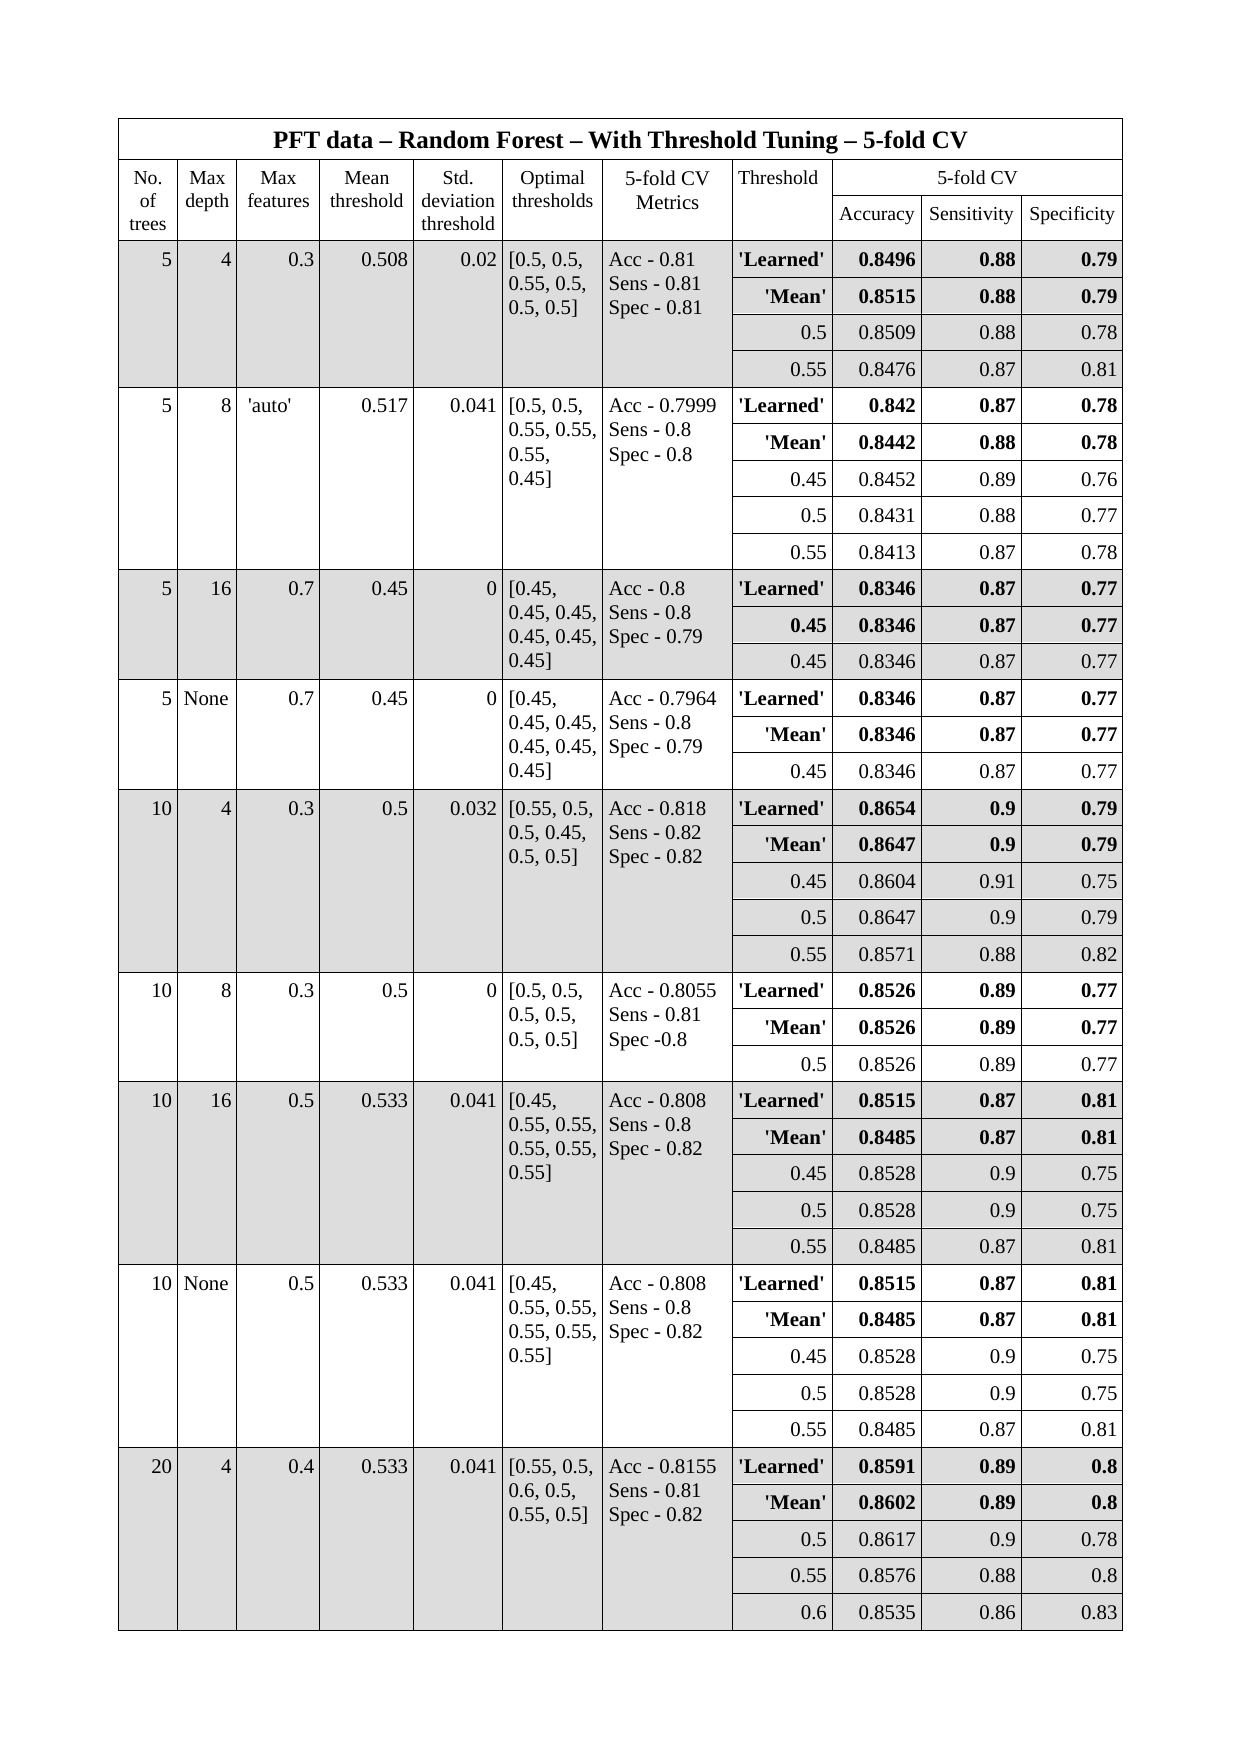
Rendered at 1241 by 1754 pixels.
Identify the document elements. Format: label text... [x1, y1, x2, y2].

table_cell 0.81 [1022, 1229, 1122, 1264]
table_cell 0.88 [922, 936, 1021, 972]
table_cell Accuracy [833, 196, 921, 240]
table_cell 0.8528 [833, 1192, 921, 1227]
table_cell 0.77 [1022, 1046, 1122, 1081]
table_cell 0.032 [414, 790, 502, 972]
table_cell Acc - 0.8055 Sens - 0.81 Spec -0.8 [603, 973, 732, 1081]
table_cell 0.5 [733, 315, 832, 350]
table_cell 0.9 [922, 1338, 1021, 1374]
table_cell 0.8346 [833, 644, 921, 679]
table_cell 0.45 [320, 680, 413, 789]
table_cell 0.8604 [833, 863, 921, 898]
table_cell 0.87 [922, 534, 1021, 569]
table_cell 0 [414, 570, 502, 679]
table_cell [0.5, 0.5, 0.5, 0.5, 0.5, 0.5] [503, 973, 602, 1081]
table_cell 0.87 [922, 1411, 1021, 1447]
table_cell 0.8535 [833, 1594, 921, 1630]
table_cell 'Learned' [733, 1082, 832, 1118]
table_cell 'Learned' [733, 680, 832, 716]
table_cell 0.508 [320, 241, 413, 387]
table_cell 8 [178, 973, 236, 1081]
table_cell 0.55 [733, 1229, 832, 1264]
table_cell 0.8571 [833, 936, 921, 972]
table_cell 'Mean' [733, 1119, 832, 1154]
table_cell [0.45, 0.55, 0.55, 0.55, 0.55, 0.55] [503, 1265, 602, 1447]
table_cell 'Learned' [733, 790, 832, 825]
table_cell 5-fold CV [833, 160, 1122, 195]
table_cell Specificity [1022, 196, 1122, 240]
table_cell 0.76 [1022, 461, 1122, 496]
table_cell 0.9 [922, 1375, 1021, 1410]
table_cell 5 [119, 570, 177, 679]
table_cell 0.77 [1022, 497, 1122, 533]
table_cell 0.87 [922, 1302, 1021, 1337]
table_cell 0.78 [1022, 1521, 1122, 1557]
table_cell 0.45 [733, 1338, 832, 1374]
table_cell [0.45, 0.55, 0.55, 0.55, 0.55, 0.55] [503, 1082, 602, 1264]
table_cell 0.8617 [833, 1521, 921, 1557]
table_cell 0.45 [733, 863, 832, 898]
table_cell 0.45 [733, 461, 832, 496]
table_cell Sensitivity [922, 196, 1021, 240]
table_cell 0.81 [1022, 1411, 1122, 1447]
table_cell [0.5, 0.5, 0.55, 0.5, 0.5, 0.5] [503, 241, 602, 387]
table_cell 0.5 [237, 1265, 319, 1447]
table_cell 0.8452 [833, 461, 921, 496]
table_cell 'Learned' [733, 973, 832, 1008]
table_cell 0.8485 [833, 1119, 921, 1154]
table_cell 5 [119, 241, 177, 387]
table_cell 0.533 [320, 1448, 413, 1630]
table_cell 0.45 [733, 644, 832, 679]
table_cell 0.75 [1022, 1375, 1122, 1410]
table_cell 0.8 [1022, 1448, 1122, 1483]
table_cell 0.5 [733, 1192, 832, 1227]
table_cell 0.8346 [833, 753, 921, 789]
table_cell 0.8515 [833, 1265, 921, 1301]
table_cell 0.8528 [833, 1338, 921, 1374]
table_cell [0.55, 0.5, 0.5, 0.45, 0.5, 0.5] [503, 790, 602, 972]
table_cell 0.79 [1022, 278, 1122, 313]
table_cell 0.55 [733, 936, 832, 972]
table_cell 0.8654 [833, 790, 921, 825]
table_cell 0.88 [922, 424, 1021, 460]
table_cell 0.3 [237, 973, 319, 1081]
table_cell 0.8515 [833, 278, 921, 313]
table_cell 0.7 [237, 680, 319, 789]
table_cell 0.78 [1022, 534, 1122, 569]
table_cell 'Mean' [733, 1485, 832, 1520]
table_cell 0.9 [922, 1521, 1021, 1557]
table_cell 0.8442 [833, 424, 921, 460]
table_cell 0.89 [922, 973, 1021, 1008]
table_cell None [178, 1265, 236, 1447]
table_cell 'Mean' [733, 424, 832, 460]
table_cell Mean threshold [320, 160, 413, 240]
table_cell [0.55, 0.5, 0.6, 0.5, 0.55, 0.5] [503, 1448, 602, 1630]
table_cell 0.8576 [833, 1558, 921, 1593]
table_cell 0.88 [922, 278, 1021, 313]
table_cell 0.9 [922, 1155, 1021, 1191]
table_cell 0.82 [1022, 936, 1122, 972]
table_cell Acc - 0.818 Sens - 0.82 Spec - 0.82 [603, 790, 732, 972]
table_cell 0.8647 [833, 826, 921, 862]
table_cell 'Learned' [733, 1265, 832, 1301]
table_cell 16 [178, 570, 236, 679]
table_cell 0.3 [237, 790, 319, 972]
table_cell 5-fold CV Metrics [603, 160, 732, 240]
table_cell 'Learned' [733, 388, 832, 423]
table_cell 0.8515 [833, 1082, 921, 1118]
table_cell 0.9 [922, 900, 1021, 935]
table_cell Acc - 0.808 Sens - 0.8 Spec - 0.82 [603, 1265, 732, 1447]
table_cell 0.5 [733, 1375, 832, 1410]
table_cell 0.89 [922, 1485, 1021, 1520]
table_cell 0.5 [237, 1082, 319, 1264]
table_cell 0.87 [922, 570, 1021, 606]
table_cell 0.3 [237, 241, 319, 387]
table_cell 0.88 [922, 1558, 1021, 1593]
table_cell 0.77 [1022, 570, 1122, 606]
table_cell 0.8485 [833, 1302, 921, 1337]
table_cell 0.88 [922, 315, 1021, 350]
table_cell 0.8509 [833, 315, 921, 350]
table_cell 0.55 [733, 534, 832, 569]
table_cell 'Learned' [733, 1448, 832, 1483]
table_cell 0.5 [733, 497, 832, 533]
table_cell 'Mean' [733, 1302, 832, 1337]
table_cell 0.8591 [833, 1448, 921, 1483]
table_cell 0.5 [733, 1521, 832, 1557]
table_cell 0.86 [922, 1594, 1021, 1630]
table_cell 0.8526 [833, 973, 921, 1008]
table_cell 0.842 [833, 388, 921, 423]
table_cell 0 [414, 680, 502, 789]
table_cell 0.75 [1022, 1155, 1122, 1191]
table_cell 0.77 [1022, 717, 1122, 752]
table_cell 0.5 [320, 790, 413, 972]
table_cell 0.8485 [833, 1229, 921, 1264]
table_cell 0.75 [1022, 863, 1122, 898]
table_cell 10 [119, 1082, 177, 1264]
table_cell 0.79 [1022, 241, 1122, 277]
table_cell 0.533 [320, 1265, 413, 1447]
table_cell 0.8431 [833, 497, 921, 533]
table_cell 'Mean' [733, 278, 832, 313]
table_cell 0.9 [922, 790, 1021, 825]
table_cell 0.87 [922, 1119, 1021, 1154]
table_cell 0.041 [414, 1082, 502, 1264]
table_cell 0.8485 [833, 1411, 921, 1447]
table_cell 0.041 [414, 1265, 502, 1447]
table_cell 0.87 [922, 1229, 1021, 1264]
table_cell 0.87 [922, 644, 1021, 679]
table_cell 0.77 [1022, 1009, 1122, 1045]
table_cell 0.8 [1022, 1485, 1122, 1520]
table_cell Max depth [178, 160, 236, 240]
table_cell 'Learned' [733, 570, 832, 606]
table_cell 10 [119, 1265, 177, 1447]
table_cell 10 [119, 973, 177, 1081]
table_cell 0.79 [1022, 826, 1122, 862]
table_cell None [178, 680, 236, 789]
table_cell 0.89 [922, 1046, 1021, 1081]
table_cell 4 [178, 790, 236, 972]
table_cell Acc - 0.7964 Sens - 0.8 Spec - 0.79 [603, 680, 732, 789]
table_cell 0.77 [1022, 644, 1122, 679]
table_cell 0.83 [1022, 1594, 1122, 1630]
table_cell Acc - 0.808 Sens - 0.8 Spec - 0.82 [603, 1082, 732, 1264]
table_cell Optimal thresholds [503, 160, 602, 240]
table_cell 0.517 [320, 388, 413, 569]
table_cell 16 [178, 1082, 236, 1264]
table_cell 0.81 [1022, 351, 1122, 387]
table_cell 'Learned' [733, 241, 832, 277]
table_cell 0.8528 [833, 1155, 921, 1191]
table_cell 0.87 [922, 753, 1021, 789]
table_cell 0 [414, 973, 502, 1081]
table_cell 0.79 [1022, 790, 1122, 825]
table_cell Acc - 0.8155 Sens - 0.81 Spec - 0.82 [603, 1448, 732, 1630]
table_cell 0.77 [1022, 973, 1122, 1008]
table_cell 10 [119, 790, 177, 972]
table_cell 0.81 [1022, 1265, 1122, 1301]
table_cell 0.75 [1022, 1338, 1122, 1374]
table_cell 0.77 [1022, 607, 1122, 642]
table_cell 0.5 [320, 973, 413, 1081]
table_cell 0.78 [1022, 424, 1122, 460]
table_cell 0.87 [922, 607, 1021, 642]
table_cell 0.45 [320, 570, 413, 679]
table_cell 0.6 [733, 1594, 832, 1630]
table_cell 0.9 [922, 1192, 1021, 1227]
table_cell 0.8526 [833, 1046, 921, 1081]
table_cell 0.8602 [833, 1485, 921, 1520]
table_cell 0.77 [1022, 753, 1122, 789]
table_cell 0.8413 [833, 534, 921, 569]
table_cell 0.87 [922, 388, 1021, 423]
table_cell 0.87 [922, 717, 1021, 752]
table_cell 0.8346 [833, 607, 921, 642]
table_cell 0.88 [922, 241, 1021, 277]
table_cell 'auto' [237, 388, 319, 569]
table_cell Acc - 0.8 Sens - 0.8 Spec - 0.79 [603, 570, 732, 679]
table_cell Acc - 0.81 Sens - 0.81 Spec - 0.81 [603, 241, 732, 387]
table_cell 0.91 [922, 863, 1021, 898]
table_cell 0.77 [1022, 680, 1122, 716]
table_cell 'Mean' [733, 1009, 832, 1045]
table_cell 0.7 [237, 570, 319, 679]
table_cell 20 [119, 1448, 177, 1630]
table_cell [0.5, 0.5, 0.55, 0.55, 0.55, 0.45] [503, 388, 602, 569]
table_cell 5 [119, 388, 177, 569]
table_cell 8 [178, 388, 236, 569]
table_cell 0.9 [922, 826, 1021, 862]
table_cell 0.89 [922, 461, 1021, 496]
table_cell 0.8476 [833, 351, 921, 387]
table_cell 0.81 [1022, 1302, 1122, 1337]
table_cell Std. deviation threshold [414, 160, 502, 240]
table_cell 0.87 [922, 351, 1021, 387]
table_cell 0.78 [1022, 315, 1122, 350]
table_cell 0.79 [1022, 900, 1122, 935]
table_cell 0.041 [414, 1448, 502, 1630]
table_cell 0.89 [922, 1448, 1021, 1483]
table_cell 0.55 [733, 1411, 832, 1447]
table_cell 0.45 [733, 1155, 832, 1191]
table_cell 0.78 [1022, 388, 1122, 423]
table_header PFT data – Random Forest – With Threshold Tuning – 5-fold CV [119, 119, 1122, 159]
table_cell 0.8526 [833, 1009, 921, 1045]
table_cell Max features [237, 160, 319, 240]
table_cell 0.81 [1022, 1119, 1122, 1154]
table_cell 0.8346 [833, 717, 921, 752]
table_cell 0.87 [922, 1265, 1021, 1301]
table_cell 0.55 [733, 1558, 832, 1593]
table_cell 0.75 [1022, 1192, 1122, 1227]
table_cell 0.8 [1022, 1558, 1122, 1593]
table_cell 0.041 [414, 388, 502, 569]
table_cell 0.45 [733, 607, 832, 642]
table_cell 'Mean' [733, 717, 832, 752]
table_cell 5 [119, 680, 177, 789]
table_cell Threshold [733, 160, 832, 240]
table_cell 0.5 [733, 1046, 832, 1081]
table_cell 0.87 [922, 1082, 1021, 1118]
table_cell 0.89 [922, 1009, 1021, 1045]
table_cell 0.8346 [833, 680, 921, 716]
table_cell 0.8496 [833, 241, 921, 277]
table_cell No. of trees [119, 160, 177, 240]
table_cell 0.55 [733, 351, 832, 387]
table_cell 0.45 [733, 753, 832, 789]
table_cell Acc - 0.7999 Sens - 0.8 Spec - 0.8 [603, 388, 732, 569]
table_cell 'Mean' [733, 826, 832, 862]
table_cell 0.81 [1022, 1082, 1122, 1118]
table_cell 0.8647 [833, 900, 921, 935]
table_cell 4 [178, 1448, 236, 1630]
table_cell 0.02 [414, 241, 502, 387]
table_cell 0.4 [237, 1448, 319, 1630]
table_cell 4 [178, 241, 236, 387]
table_cell 0.8346 [833, 570, 921, 606]
table_cell [0.45, 0.45, 0.45, 0.45, 0.45, 0.45] [503, 570, 602, 679]
table_cell [0.45, 0.45, 0.45, 0.45, 0.45, 0.45] [503, 680, 602, 789]
table_cell 0.87 [922, 680, 1021, 716]
table_cell 0.5 [733, 900, 832, 935]
table_cell 0.88 [922, 497, 1021, 533]
table_cell 0.8528 [833, 1375, 921, 1410]
table_cell 0.533 [320, 1082, 413, 1264]
